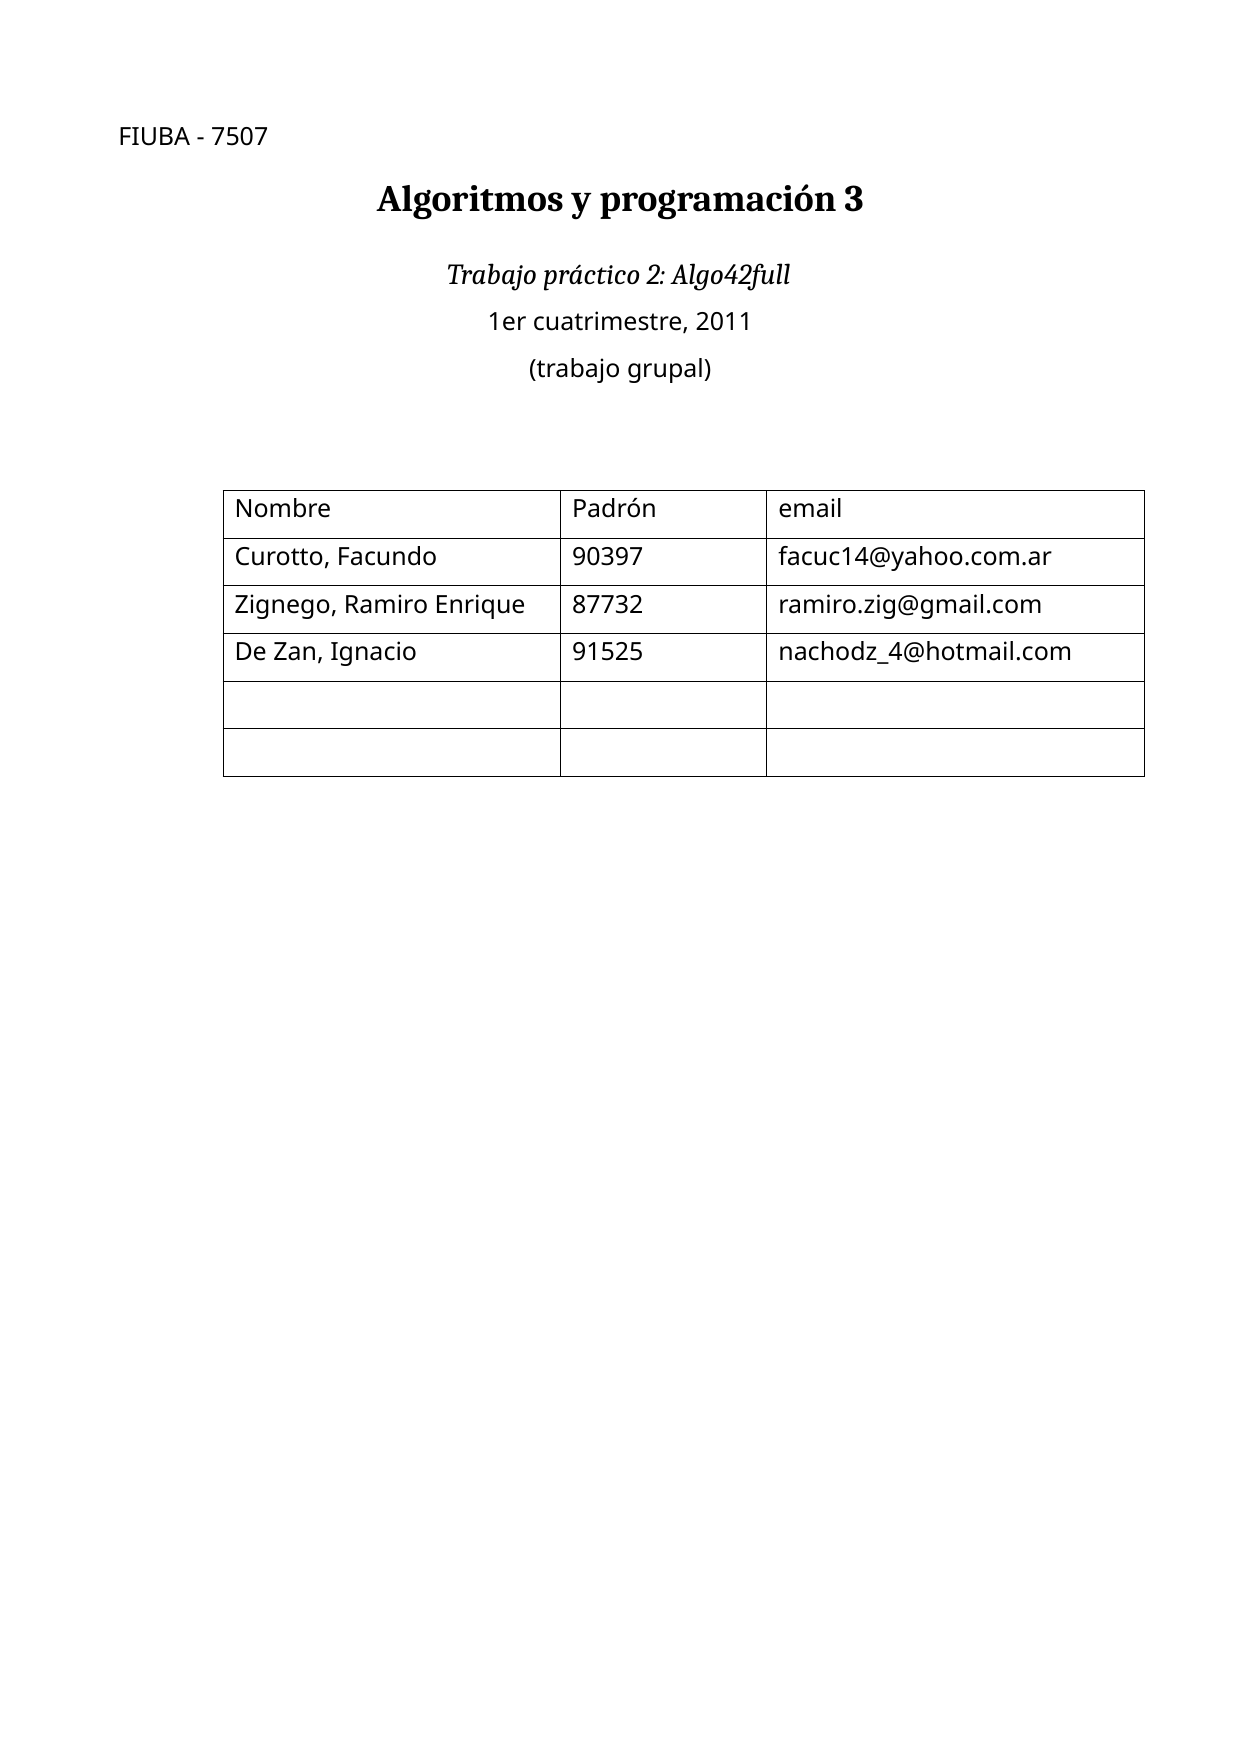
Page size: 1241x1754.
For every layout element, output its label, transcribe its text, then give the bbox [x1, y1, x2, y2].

text FIUBA - 7507 [118, 118, 1122, 152]
table_cell [561, 682, 766, 728]
text 1er cuatrimestre, 2011 [118, 304, 1122, 338]
table_header Padrón [561, 491, 766, 538]
table_cell [561, 729, 766, 776]
table_cell [767, 682, 1144, 728]
table_cell De Zan, Ignacio [224, 634, 560, 681]
subtitle Trabajo práctico 2: Algo42full [118, 258, 1122, 291]
table_header email [767, 491, 1144, 538]
table_cell Zignego, Ramiro Enrique [224, 586, 560, 633]
table_cell 87732 [561, 586, 766, 633]
table_cell nachodz_4@hotmail.com [767, 634, 1144, 681]
table_cell [224, 682, 560, 728]
table_header Nombre [224, 491, 560, 538]
text (trabajo grupal) [118, 350, 1122, 384]
table_cell Curotto, Facundo [224, 539, 560, 585]
table_cell [224, 729, 560, 776]
table_cell facuc14@yahoo.com.ar [767, 539, 1144, 585]
table_cell 90397 [561, 539, 766, 585]
table_cell [767, 729, 1144, 776]
table_cell ramiro.zig@gmail.com [767, 586, 1144, 633]
title Algoritmos y programación 3 [118, 177, 1122, 220]
table_cell 91525 [561, 634, 766, 681]
